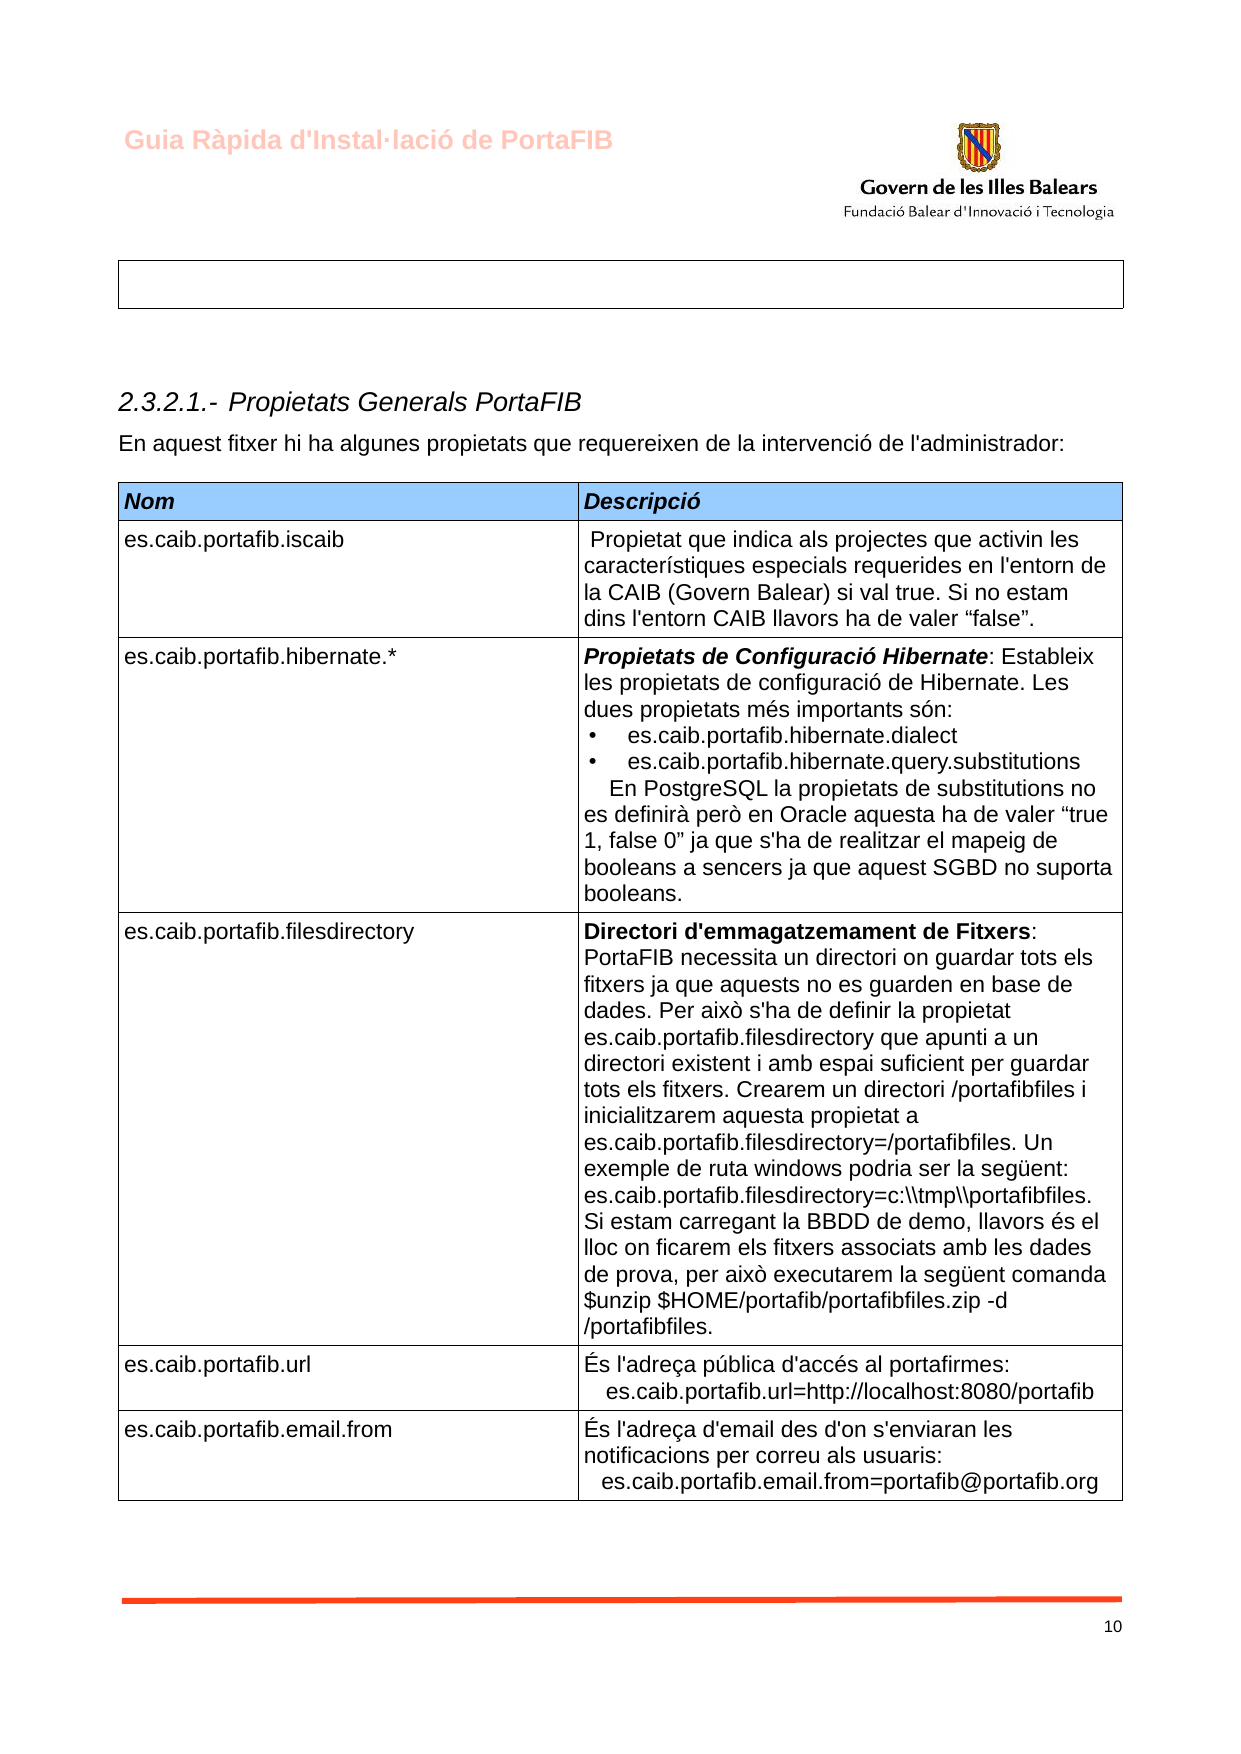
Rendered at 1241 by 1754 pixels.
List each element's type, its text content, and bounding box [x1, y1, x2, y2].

table_header Descripció [579, 483, 1122, 520]
table_header Nom [119, 483, 578, 520]
table_header [225, 261, 1123, 308]
table_cell es.caib.portafib.hibernate.* [119, 638, 578, 912]
table_cell es.caib.portafib.email.from [119, 1411, 578, 1500]
picture [840, 123, 1117, 220]
table_cell Propietats de Configuració Hibernate: Estableix les propietats de configuració de Hibernate. Les dues propietats més importants són: es.caib.portafib.hibernate.dialect es.caib.portafib.hibernate.query.substitutions En PostgreSQL la propietats de substitutions no es definirà però en Oracle aquesta ha de valer “true 1, false 0” ja que s'ha de realitzar el mapeig de booleans a sencers ja que aquest SGBD no suporta booleans. [579, 638, 1122, 912]
table_cell Directori d'emmagatzemament de Fitxers: PortaFIB necessita un directori on guardar tots els fitxers ja que aquests no es guarden en base de dades. Per això s'ha de definir la propietat es.caib.portafib.filesdirectory que apunti a un directori existent i amb espai suficient per guardar tots els fitxers. Crearem un directori /portafibfiles i inicialitzarem aquesta propietat a es.caib.portafib.filesdirectory=/portafibfiles. Un exemple de ruta windows podria ser la següent: es.caib.portafib.filesdirectory=c:\\tmp\\portafibfiles. Si estam carregant la BBDD de demo, llavors és el lloc on ficarem els fitxers associats amb les dades de prova, per això executarem la següent comanda $unzip $HOME/portafib/portafibfiles.zip -d /portafibfiles. [579, 913, 1122, 1345]
text En aquest fitxer hi ha algunes propietats que requereixen de la intervenció de l'administrador: [118, 429, 1122, 456]
table_cell Propietat que indica als projectes que activin les característiques especials requerides en l'entorn de la CAIB (Govern Balear) si val true. Si no estam dins l'entorn CAIB llavors ha de valer “false”. [579, 521, 1122, 637]
table_cell es.caib.portafib.iscaib [119, 521, 578, 637]
table_cell És l'adreça pública d'accés al portafirmes: es.caib.portafib.url=http://localhost:8080/portafib [579, 1346, 1122, 1410]
table_cell es.caib.portafib.url [119, 1346, 578, 1410]
table_cell es.caib.portafib.filesdirectory [119, 913, 578, 1345]
table_header [119, 261, 225, 308]
subtitle Propietats Generals PortaFIB [118, 386, 1122, 417]
table_cell És l'adreça d'email des d'on s'enviaran les notificacions per correu als usuaris: es.caib.portafib.email.from=portafib@portafib.org [579, 1411, 1122, 1500]
